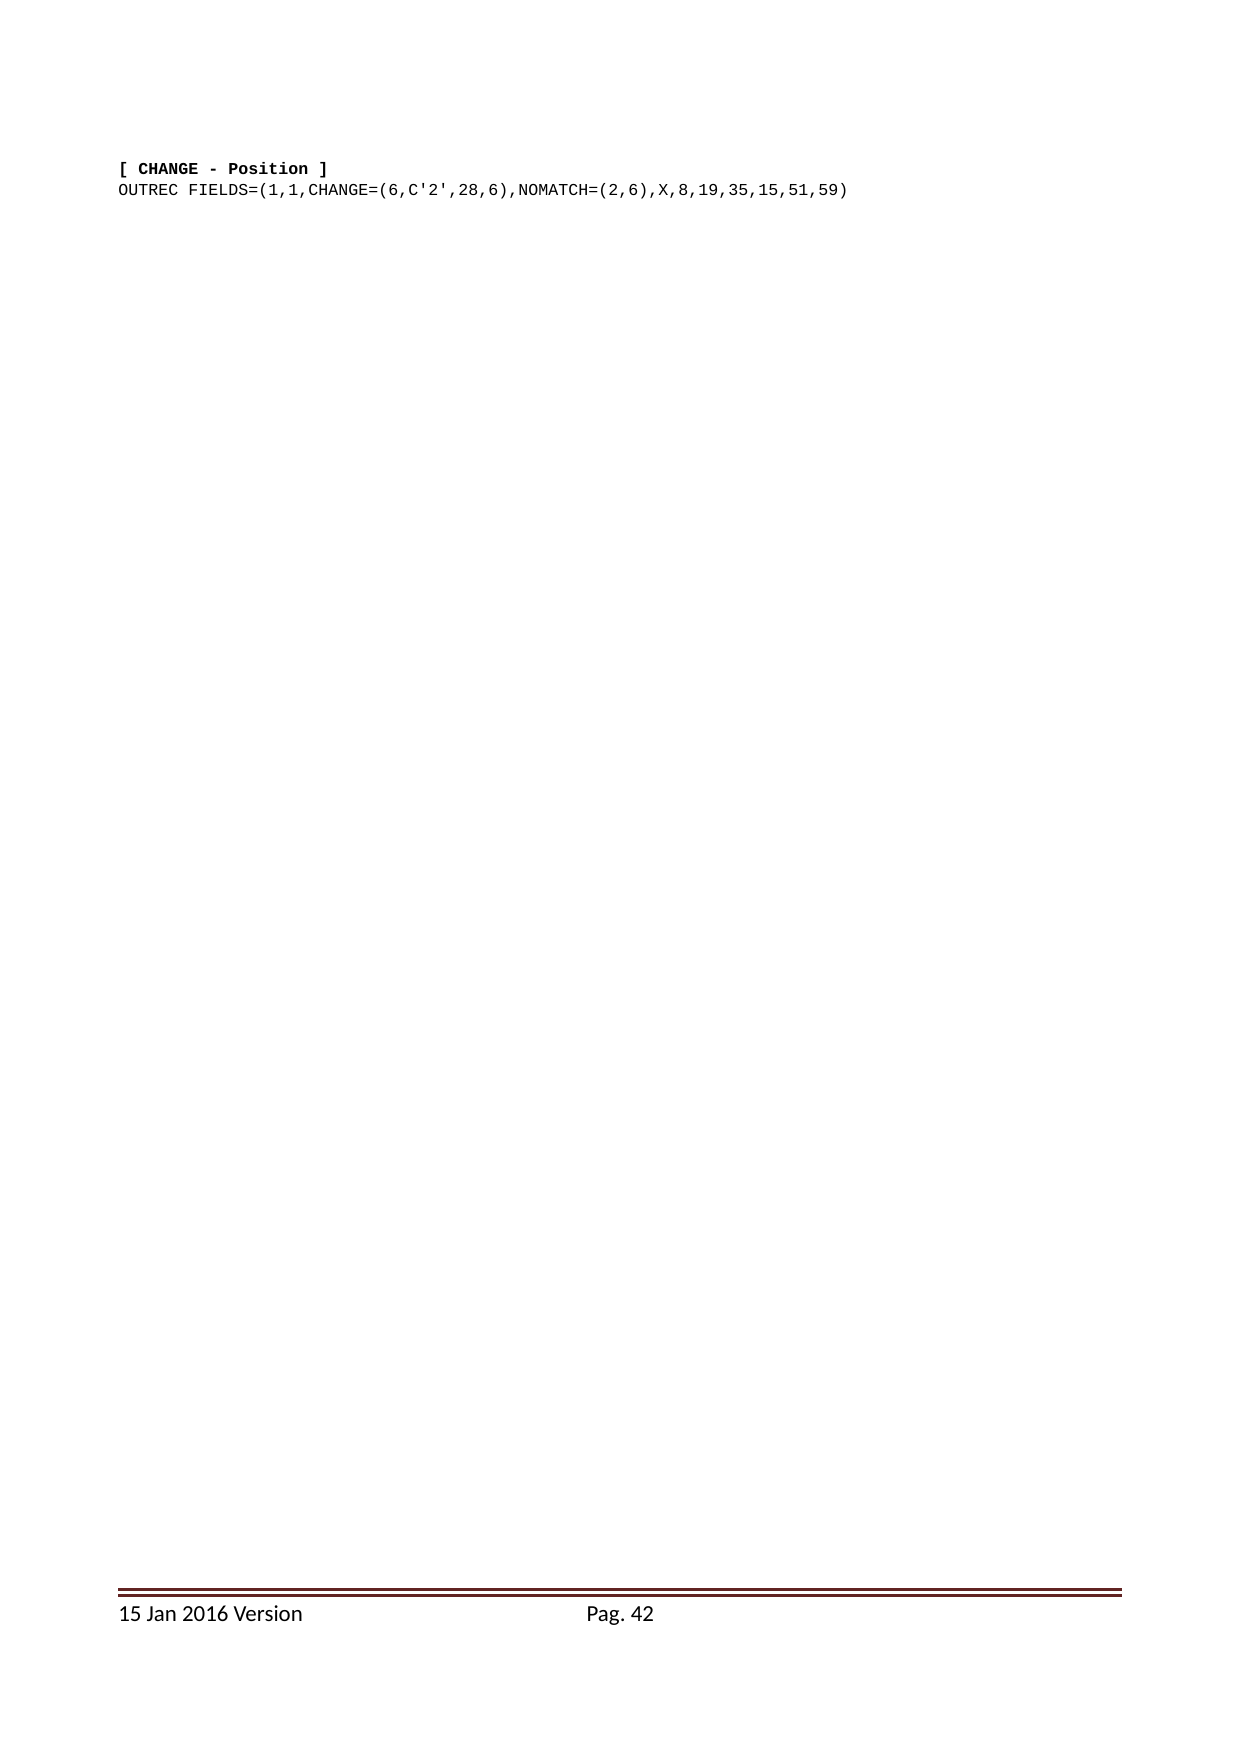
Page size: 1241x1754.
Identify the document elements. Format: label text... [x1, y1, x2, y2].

text OUTREC FIELDS=(1,1,CHANGE=(6,C'2',28,6),NOMATCH=(2,6),X,8,19,35,15,51,59) [118, 182, 1122, 201]
text [ CHANGE - Position ] [118, 160, 1122, 179]
